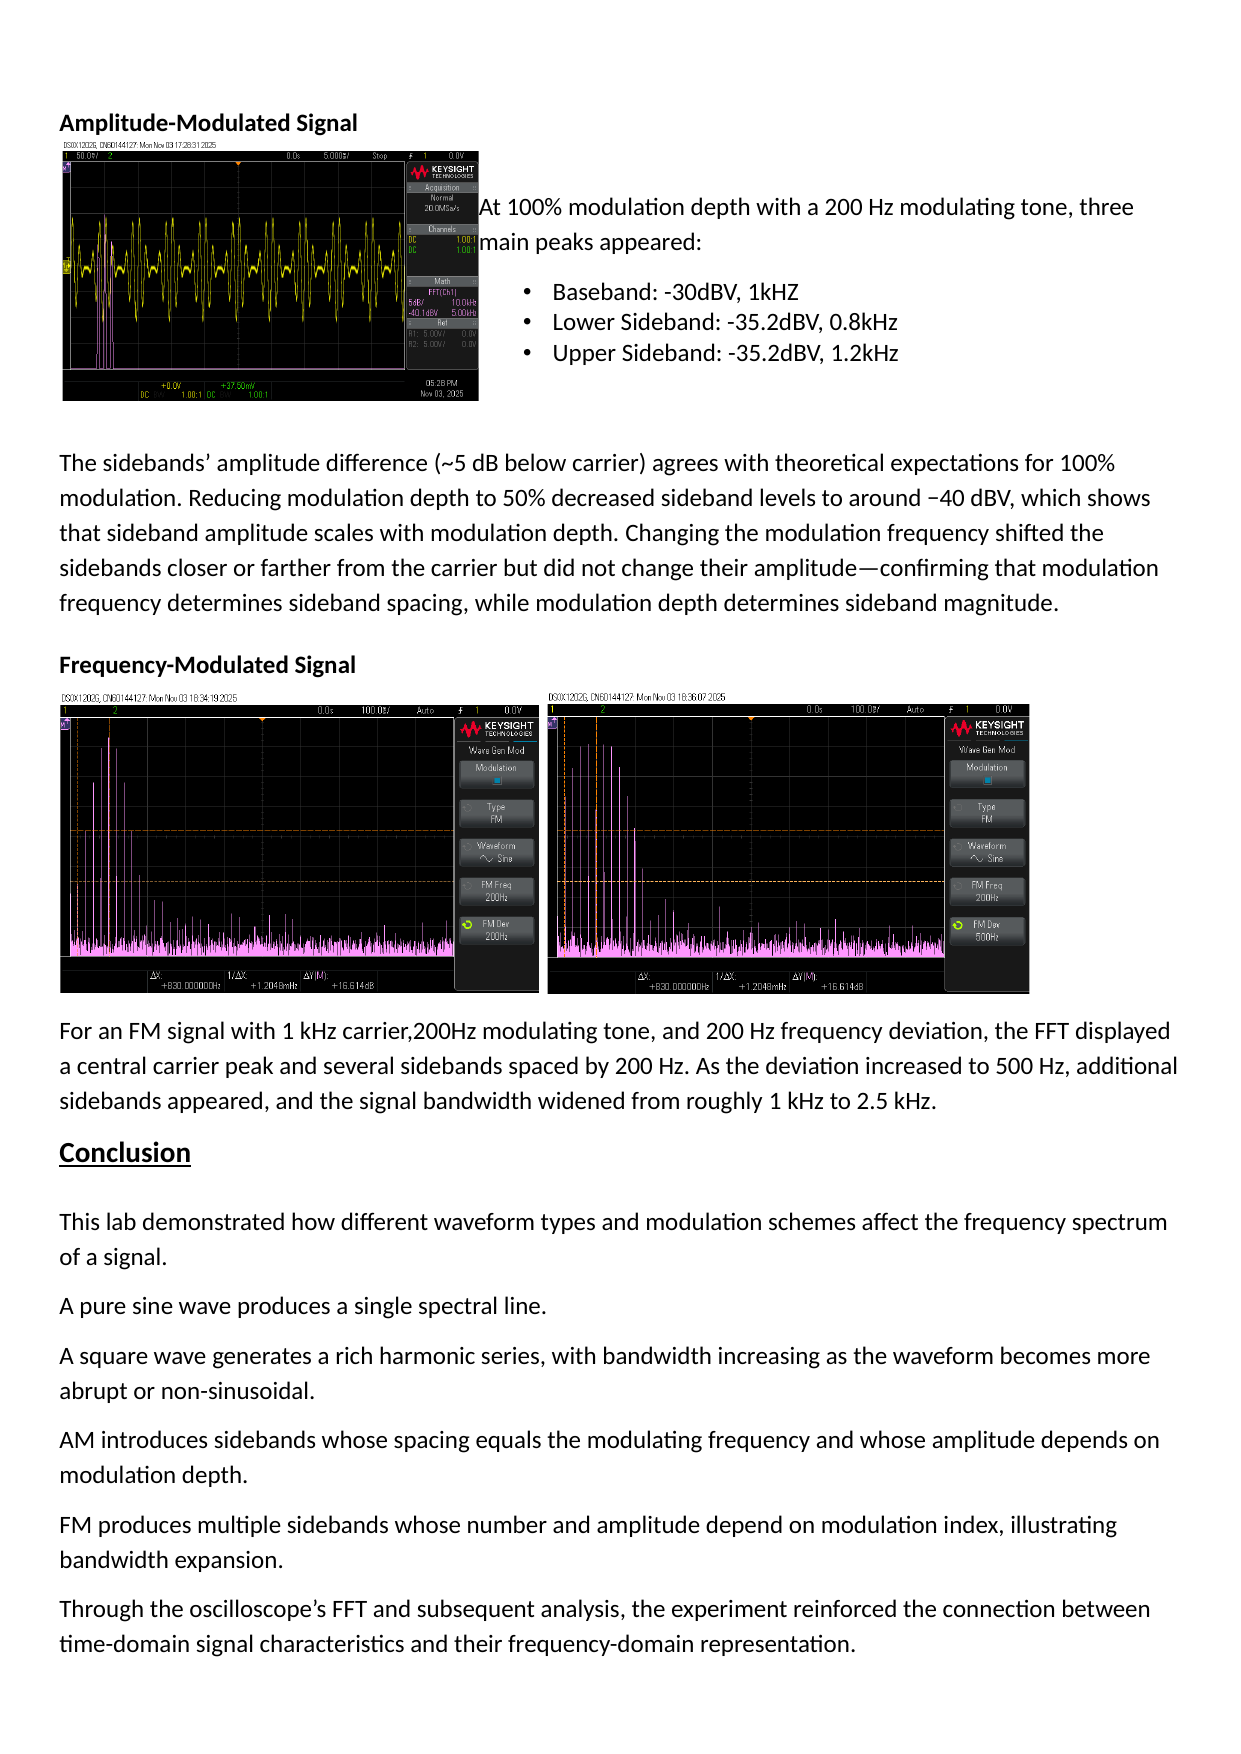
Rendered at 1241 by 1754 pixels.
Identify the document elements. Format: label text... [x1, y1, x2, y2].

subtitle Frequency-Modulated Signal [59, 649, 1181, 680]
text A square wave generates a rich harmonic series, with bandwidth increasing as the waveform becomes more abrupt or non-sinusoidal. [59, 1340, 1181, 1405]
picture [62, 139, 479, 401]
text FM produces multiple sidebands whose number and amplitude depend on modulation index, illustrating bandwidth expansion. [59, 1509, 1181, 1574]
text This lab demonstrated how different waveform types and modulation schemes affect the frequency spectrum of a signal. [59, 1206, 1181, 1271]
text The sidebands’ amplitude difference (~5 dB below carrier) agrees with theoretical expectations for 100% modulation. Reducing modulation depth to 50% decreased sideband levels to around −40 dBV, which shows that sideband amplitude scales with modulation depth. Changing the modulation frequency shifted the sidebands closer or farther from the carrier but did not change their amplitude—confirming that modulation frequency determines sideband spacing, while modulation depth determines sideband magnitude. [59, 447, 1181, 618]
list Baseband: -30dBV, 1kHZ [479, 276, 1181, 306]
text At 100% modulation depth with a 200 Hz modulating tone, three main peaks appeared: [479, 156, 1181, 257]
text Conclusion [59, 1134, 1181, 1170]
list Lower Sideband: -35.2dBV, 0.8kHz [479, 306, 1181, 337]
text Amplitude-Modulated Signal [59, 107, 1181, 137]
text AM introduces sidebands whose spacing equals the modulating frequency and whose amplitude depends on modulation depth. [59, 1424, 1181, 1490]
text A pure sine wave produces a single spectral line. [59, 1290, 1181, 1321]
text For an FM signal with 1 kHz carrier,200Hz modulating tone, and 200 Hz frequency deviation, the FFT displayed a central carrier peak and several sidebands spaced by 200 Hz. As the deviation increased to 500 Hz, additional sidebands appeared, and the signal bandwidth widened from roughly 1 kHz to 2.5 kHz. [59, 980, 1181, 1115]
list Upper Sideband: -35.2dBV, 1.2kHz [479, 337, 1181, 367]
picture [60, 692, 539, 993]
picture [547, 690, 1030, 994]
text Through the oscilloscope’s FFT and subsequent analysis, the experiment reinforced the connection between time-domain signal characteristics and their frequency-domain representation. [59, 1594, 1181, 1659]
